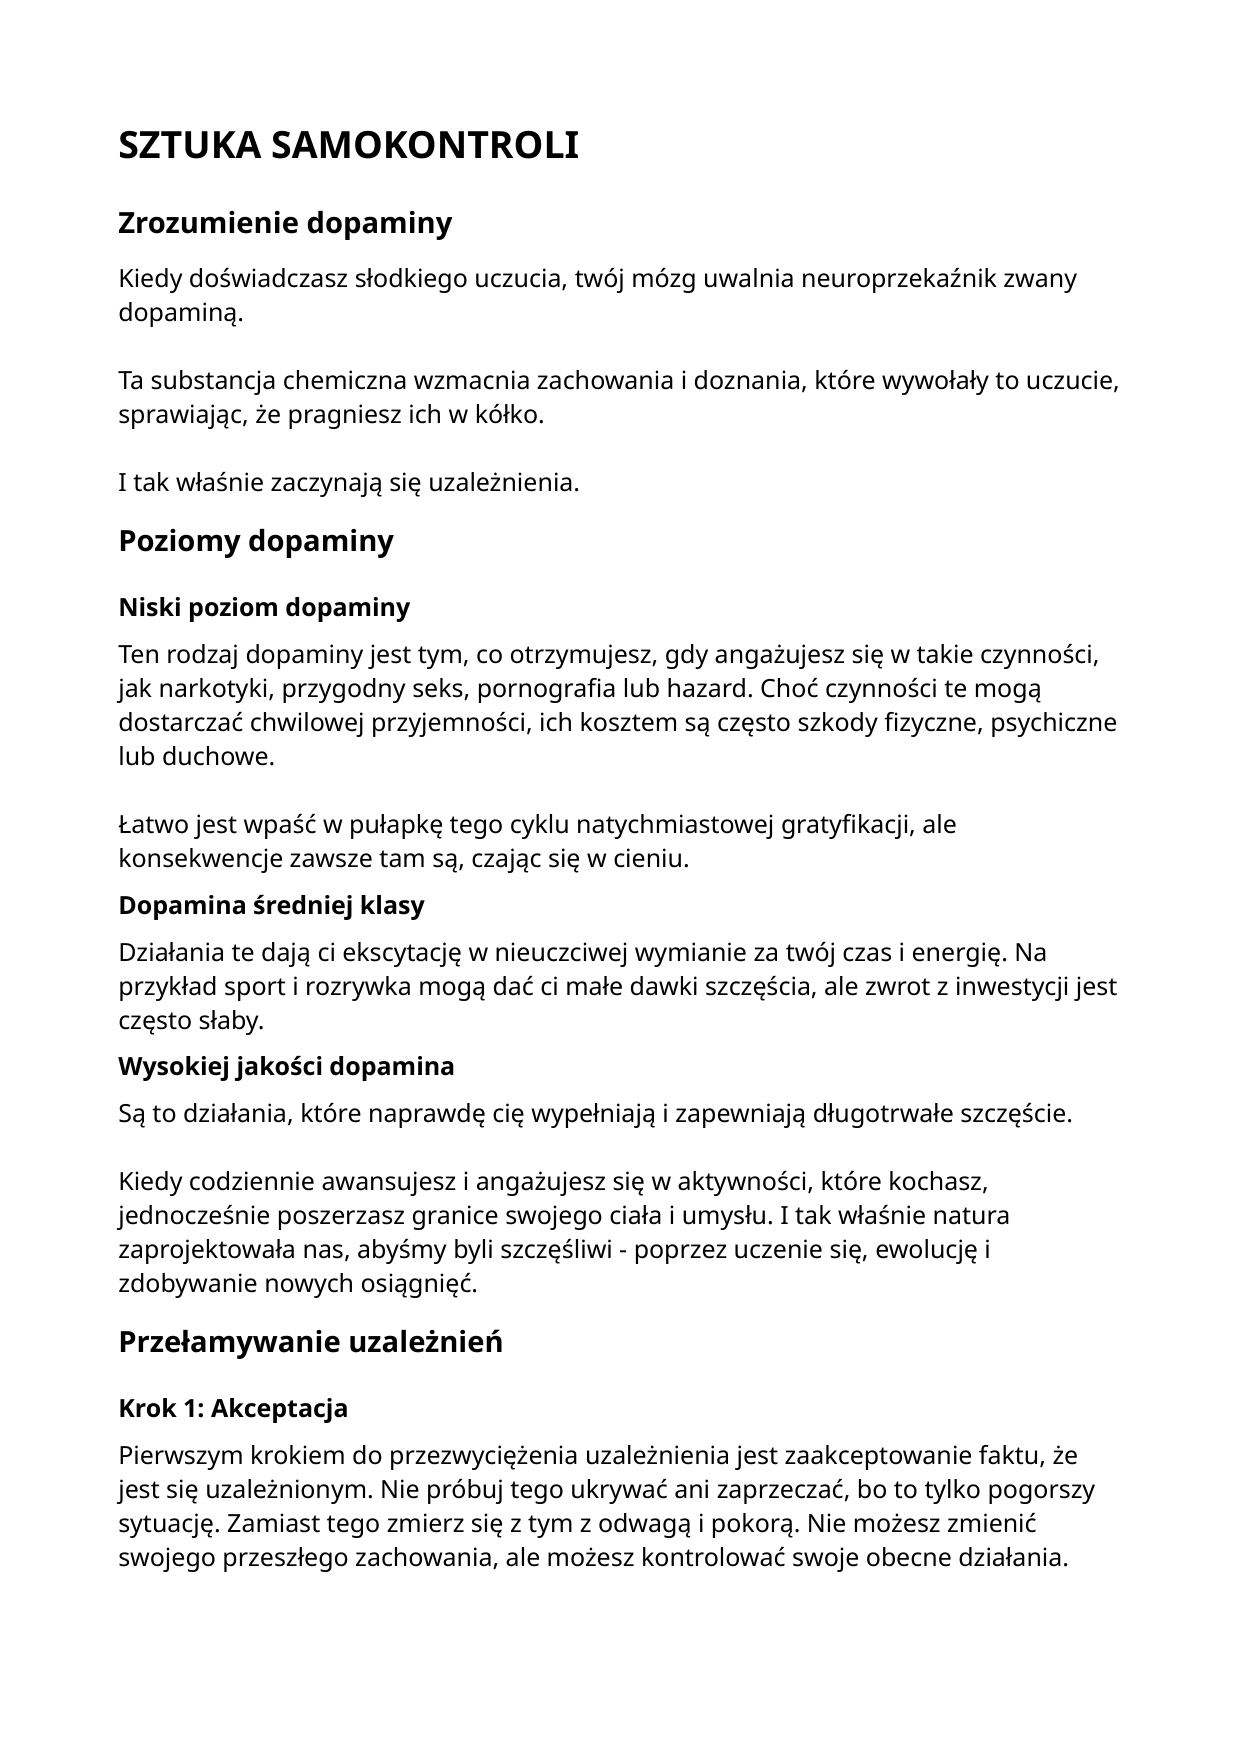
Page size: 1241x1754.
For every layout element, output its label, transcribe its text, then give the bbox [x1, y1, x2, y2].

subtitle Niski poziom dopaminy [118, 590, 1122, 624]
subtitle Wysokiej jakości dopamina [118, 1049, 1122, 1083]
text Działania te dają ci ekscytację w nieuczciwej wymianie za twój czas i energię. Na przykład sport i rozrywka mogą dać ci małe dawki szczęścia, ale zwrot z inwestycji jest często słaby. [118, 934, 1122, 1036]
subtitle Poziomy dopaminy [118, 520, 1122, 559]
subtitle Dopamina średniej klasy [118, 888, 1122, 922]
text I tak właśnie zaczynają się uzależnienia. [118, 465, 1122, 499]
text Pierwszym krokiem do przezwyciężenia uzależnienia jest zaakceptowanie faktu, że jest się uzależnionym. Nie próbuj tego ukrywać ani zaprzeczać, bo to tylko pogorszy sytuację. Zamiast tego zmierz się z tym z odwagą i pokorą. Nie możesz zmienić swojego przeszłego zachowania, ale możesz kontrolować swoje obecne działania. [118, 1438, 1122, 1574]
text Kiedy doświadczasz słodkiego uczucia, twój mózg uwalnia neuroprzekaźnik zwany dopaminą. [118, 260, 1122, 328]
subtitle SZTUKA SAMOKONTROLI [118, 118, 1122, 169]
text Ta substancja chemiczna wzmacnia zachowania i doznania, które wywołały to uczucie, sprawiając, że pragniesz ich w kółko. [118, 363, 1122, 431]
subtitle Krok 1: Akceptacja [118, 1391, 1122, 1425]
subtitle Zrozumienie dopaminy [118, 203, 1122, 242]
subtitle Przełamywanie uzależnień [118, 1321, 1122, 1361]
text Są to działania, które naprawdę cię wypełniają i zapewniają długotrwałe szczęście. [118, 1095, 1122, 1129]
text Ten rodzaj dopaminy jest tym, co otrzymujesz, gdy angażujesz się w takie czynności, jak narkotyki, przygodny seks, pornografia lub hazard. Choć czynności te mogą dostarczać chwilowej przyjemności, ich kosztem są często szkody fizyczne, psychiczne lub duchowe. [118, 637, 1122, 773]
text Łatwo jest wpaść w pułapkę tego cyklu natychmiastowej gratyfikacji, ale konsekwencje zawsze tam są, czając się w cieniu. [118, 807, 1122, 875]
text Kiedy codziennie awansujesz i angażujesz się w aktywności, które kochasz, jednocześnie poszerzasz granice swojego ciała i umysłu. I tak właśnie natura zaprojektowała nas, abyśmy byli szczęśliwi - poprzez uczenie się, ewolucję i zdobywanie nowych osiągnięć. [118, 1163, 1122, 1300]
